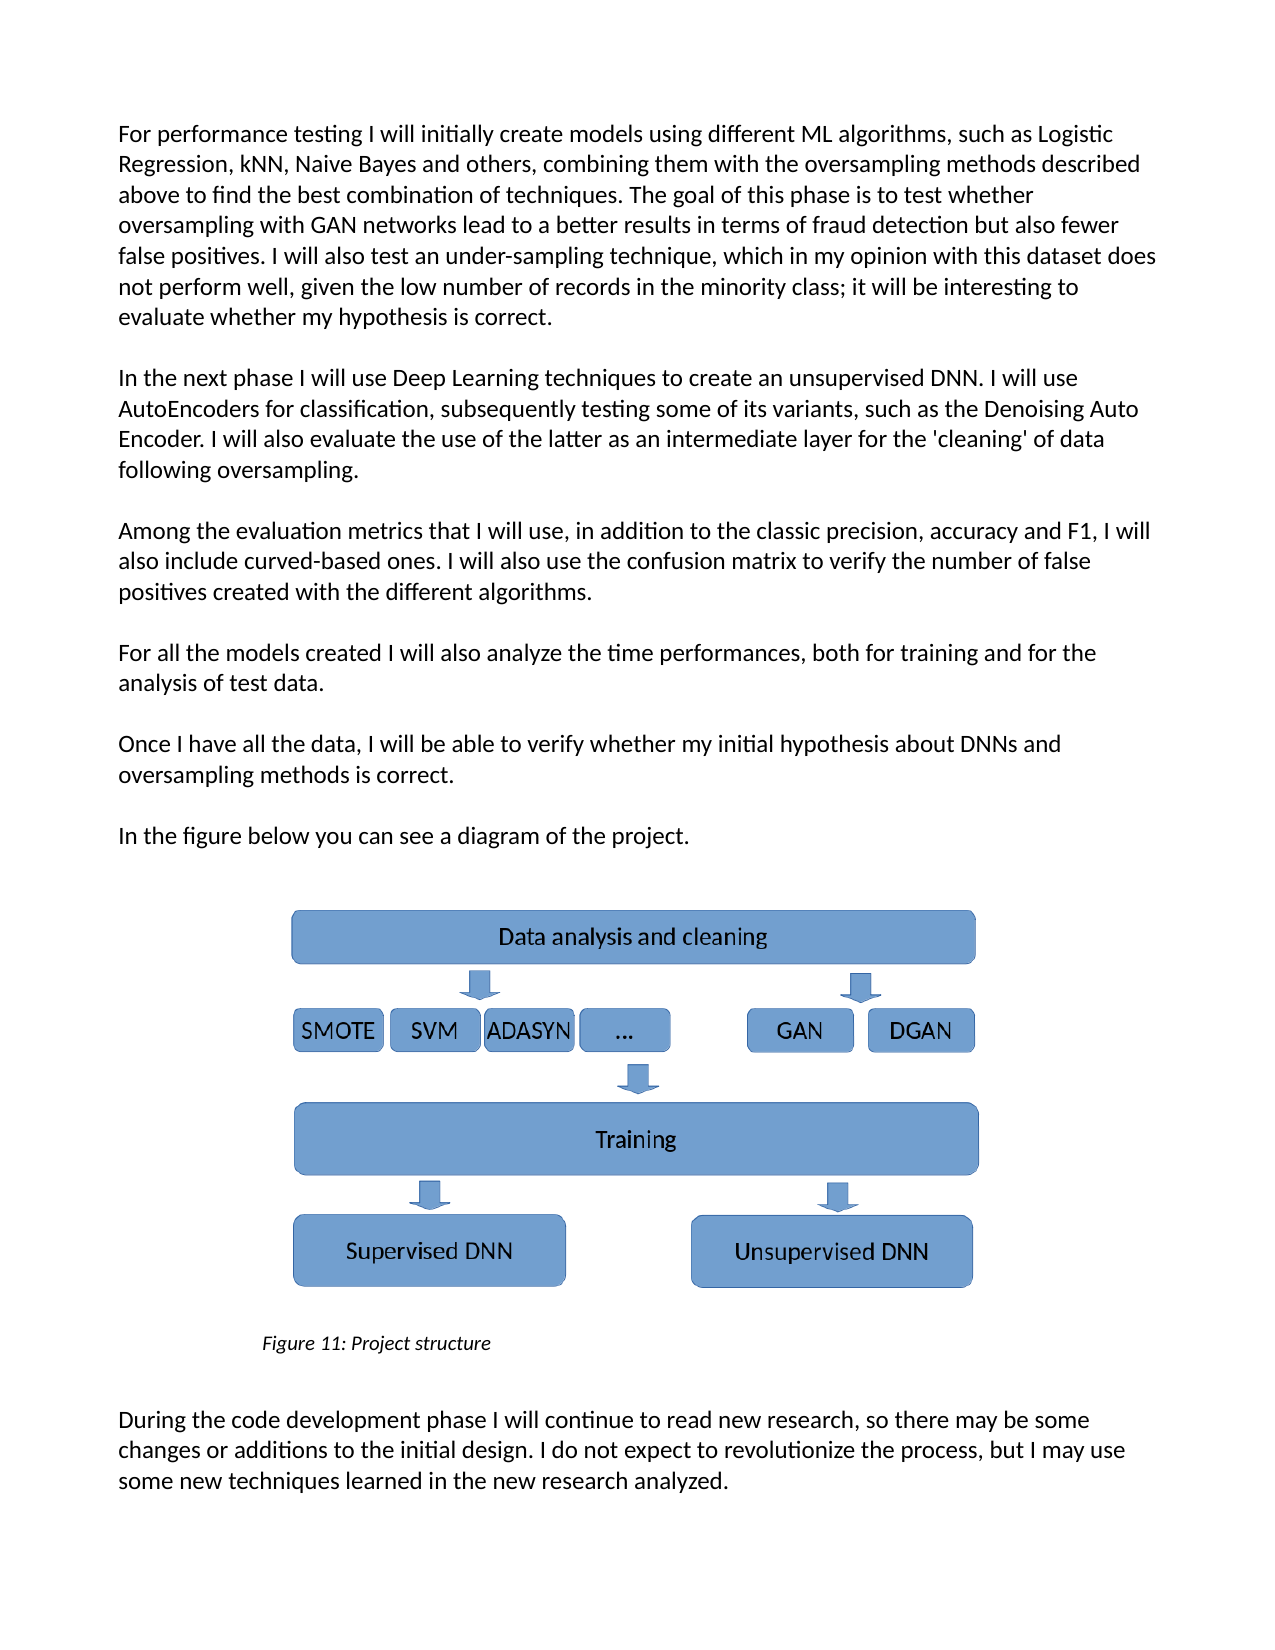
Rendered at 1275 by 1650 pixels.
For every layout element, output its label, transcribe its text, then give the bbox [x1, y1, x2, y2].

text During the code development phase I will continue to read new research, so there may be some changes or additions to the initial design. I do not expect to revolutionize the process, but I may use some new techniques learned in the new research analyzed. [118, 1404, 1157, 1495]
text Among the evaluation metrics that I will use, in addition to the classic precision, accuracy and F1, I will also include curved-based ones. I will also use the confusion matrix to verify the number of false positives created with the different algorithms. [118, 515, 1157, 606]
text For all the models created I will also analyze the time performances, both for training and for the analysis of test data. [118, 637, 1157, 698]
text Figure 11: Project structure [262, 1318, 1013, 1356]
picture [262, 873, 1013, 1318]
text Once I have all the data, I will be able to verify whether my initial hypothesis about DNNs and oversampling methods is correct. [118, 728, 1157, 789]
text In the figure below you can see a diagram of the project. [118, 820, 1157, 851]
text For performance testing I will initially create models using different ML algorithms, such as Logistic Regression, kNN, Naive Bayes and others, combining them with the oversampling methods described above to find the best combination of techniques. The goal of this phase is to test whether oversampling with GAN networks lead to a better results in terms of fraud detection but also fewer false positives. I will also test an under-sampling technique, which in my opinion with this dataset does not perform well, given the low number of records in the minority class; it will be interesting to evaluate whether my hypothesis is correct. [118, 118, 1157, 332]
text In the next phase I will use Deep Learning techniques to create an unsupervised DNN. I will use AutoEncoders for classification, subsequently testing some of its variants, such as the Denoising Auto Encoder. I will also evaluate the use of the latter as an intermediate layer for the 'cleaning' of data following oversampling. [118, 362, 1157, 484]
